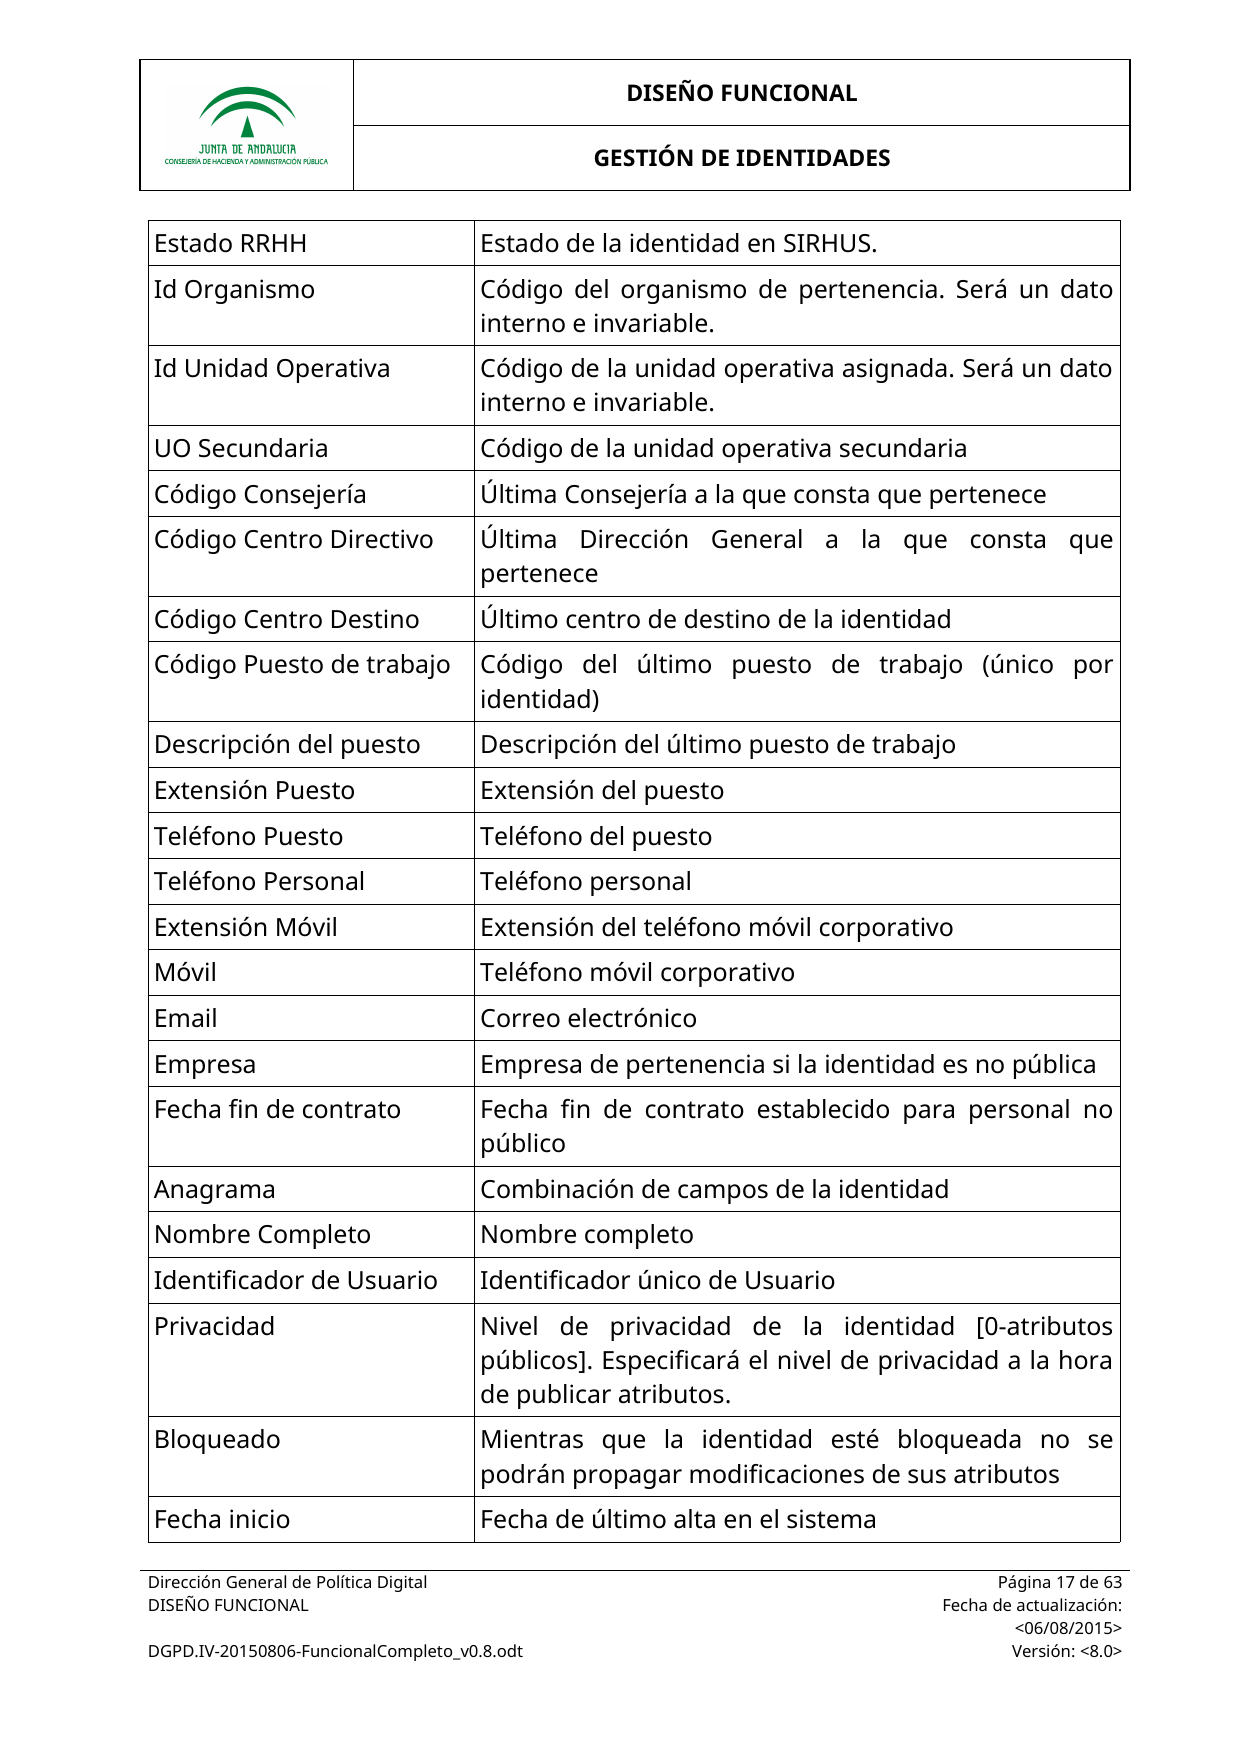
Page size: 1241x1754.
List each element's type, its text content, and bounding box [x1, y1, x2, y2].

table_cell Último centro de destino de la identidad [475, 597, 1120, 641]
table_cell Extensión del teléfono móvil corporativo [475, 905, 1120, 949]
table_cell Empresa de pertenencia si la identidad es no pública [475, 1041, 1120, 1086]
table_cell Código del organismo de pertenencia. Será un dato interno e invariable. [475, 266, 1120, 345]
table_cell Teléfono personal [475, 859, 1120, 903]
table_cell Teléfono Personal [149, 859, 474, 903]
table_cell Fecha fin de contrato establecido para personal no público [475, 1087, 1120, 1166]
table_cell Código de la unidad operativa asignada. Será un dato interno e invariable. [475, 346, 1120, 425]
table_cell Extensión del puesto [475, 768, 1120, 812]
table_cell Id Unidad Operativa [149, 346, 474, 425]
table_cell Nombre Completo [149, 1212, 474, 1257]
picture [164, 85, 330, 165]
table_cell Nombre completo [475, 1212, 1120, 1257]
table_cell Última Dirección General a la que consta que pertenece [475, 517, 1120, 596]
table_cell Fecha de último alta en el sistema [475, 1497, 1120, 1542]
table_cell Estado de la identidad en SIRHUS. [475, 221, 1120, 265]
table_cell Anagrama [149, 1167, 474, 1211]
table_cell Nivel de privacidad de la identidad [0-atributos públicos]. Especificará el nivel de privacidad a la hora de publicar atributos. [475, 1304, 1120, 1416]
table_cell Código Puesto de trabajo [149, 642, 474, 721]
table_cell Teléfono Puesto [149, 813, 474, 858]
table_cell Código Centro Directivo [149, 517, 474, 596]
table_cell Móvil [149, 950, 474, 995]
table_cell Correo electrónico [475, 996, 1120, 1040]
table_cell Id Organismo [149, 266, 474, 345]
table_cell Privacidad [149, 1304, 474, 1416]
table_cell Código Centro Destino [149, 597, 474, 641]
table_cell Email [149, 996, 474, 1040]
table_cell Teléfono del puesto [475, 813, 1120, 858]
table_cell Combinación de campos de la identidad [475, 1167, 1120, 1211]
table_cell Descripción del puesto [149, 722, 474, 767]
table_cell Fecha fin de contrato [149, 1087, 474, 1166]
table_cell Identificador de Usuario [149, 1258, 474, 1303]
table_cell Código de la unidad operativa secundaria [475, 426, 1120, 470]
table_cell Estado RRHH [149, 221, 474, 265]
table_cell Mientras que la identidad esté bloqueada no se podrán propagar modificaciones de sus atributos [475, 1417, 1120, 1496]
table_cell Empresa [149, 1041, 474, 1086]
table_cell Código del último puesto de trabajo (único por identidad) [475, 642, 1120, 721]
table_cell Descripción del último puesto de trabajo [475, 722, 1120, 767]
table_cell UO Secundaria [149, 426, 474, 470]
table_cell Código Consejería [149, 471, 474, 516]
table_cell Teléfono móvil corporativo [475, 950, 1120, 995]
table_cell Última Consejería a la que consta que pertenece [475, 471, 1120, 516]
table_cell Identificador único de Usuario [475, 1258, 1120, 1303]
table_cell Extensión Móvil [149, 905, 474, 949]
table_cell Fecha inicio [149, 1497, 474, 1542]
table_cell Extensión Puesto [149, 768, 474, 812]
table_cell Bloqueado [149, 1417, 474, 1496]
